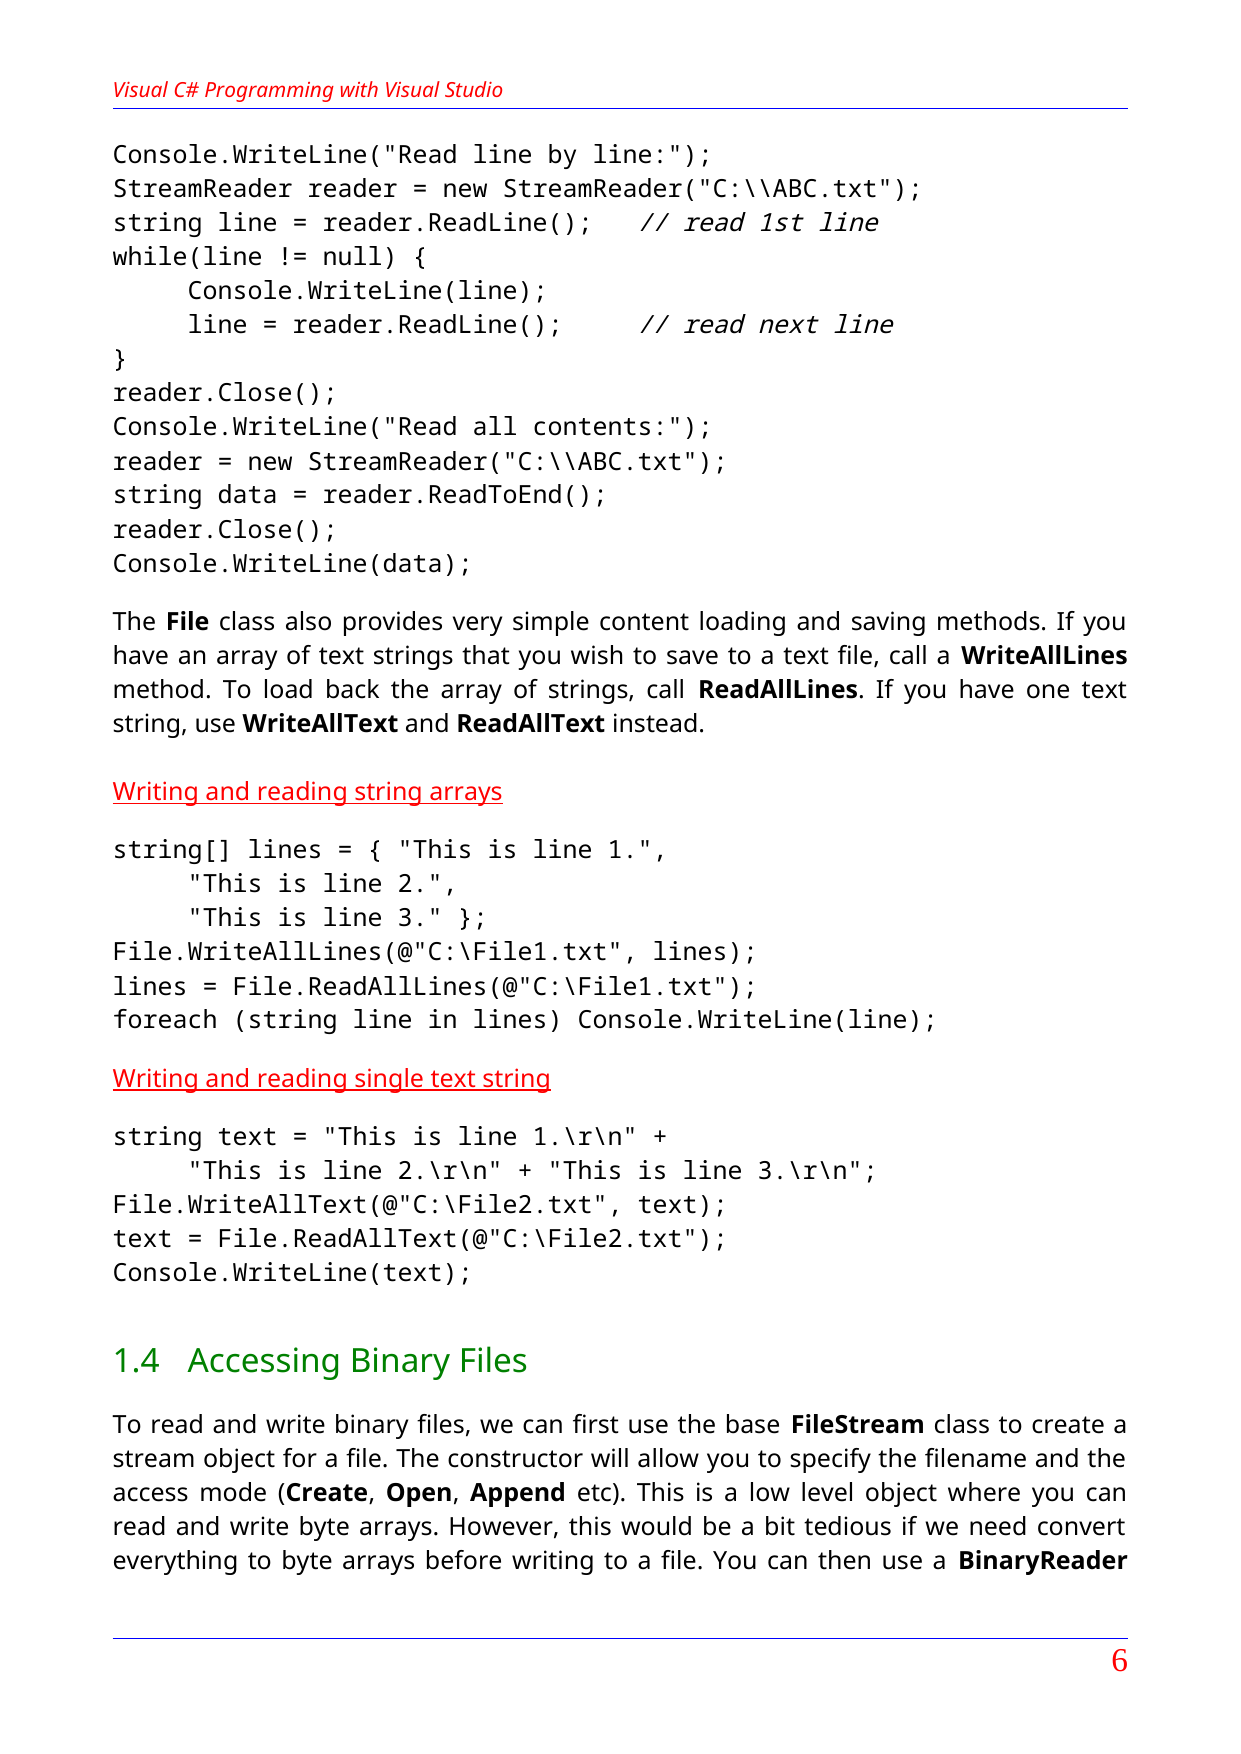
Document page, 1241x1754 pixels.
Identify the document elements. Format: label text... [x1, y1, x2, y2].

text "This is line 2.", [112, 866, 1128, 900]
text line = reader.ReadLine(); // read next line [112, 307, 1128, 341]
text "This is line 2.\r\n" + "This is line 3.\r\n"; [112, 1152, 1128, 1187]
text text = File.ReadAllText(@"C:\File2.txt"); [112, 1221, 1128, 1255]
text Console.WriteLine("Read all contents:"); [112, 409, 1128, 443]
text reader = new StreamReader("C:\\ABC.txt"); [112, 443, 1128, 477]
text foreach (string line in lines) Console.WriteLine(line); [112, 1002, 1128, 1036]
text The File class also provides very simple content loading and saving methods. If you have an array of text strings that you wish to save to a text file, call a WriteAllLines method. To load back the array of strings, call ReadAllLines. If you have one text string, use WriteAllText and ReadAllText instead. [112, 603, 1128, 740]
text "This is line 3." }; [112, 900, 1128, 934]
text Console.WriteLine(line); [112, 273, 1128, 307]
text Console.WriteLine(data); [112, 545, 1128, 579]
text string data = reader.ReadToEnd(); [112, 477, 1128, 511]
text Writing and reading single text string [112, 1060, 1128, 1094]
text string[] lines = { "This is line 1.", [112, 832, 1128, 866]
text Writing and reading string arrays [112, 774, 1128, 808]
text lines = File.ReadAllLines(@"C:\File1.txt"); [112, 968, 1128, 1002]
text Console.WriteLine("Read line by line:"); [112, 137, 1128, 171]
text reader.Close(); [112, 375, 1128, 409]
text To read and write binary files, we can first use the base FileStream class to create a stream object for a file. The constructor will allow you to specify the filename and the access mode (Create, Open, Append etc). This is a low level object where you can read and write byte arrays. However, this would be a bit tedious if we need convert everything to byte arrays before writing to a file. You can then use a BinaryReader [112, 1406, 1128, 1577]
text Console.WriteLine(text); [112, 1255, 1128, 1289]
text string line = reader.ReadLine(); // read 1st line [112, 205, 1128, 239]
text while(line != null) { [112, 239, 1128, 273]
text StreamReader reader = new StreamReader("C:\\ABC.txt"); [112, 171, 1128, 205]
text File.WriteAllText(@"C:\File2.txt", text); [112, 1187, 1128, 1221]
text 1.4 Accessing Binary Files [112, 1337, 1128, 1382]
text string text = "This is line 1.\r\n" + [112, 1118, 1128, 1152]
text } [112, 341, 1128, 375]
text reader.Close(); [112, 511, 1128, 545]
text File.WriteAllLines(@"C:\File1.txt", lines); [112, 934, 1128, 968]
